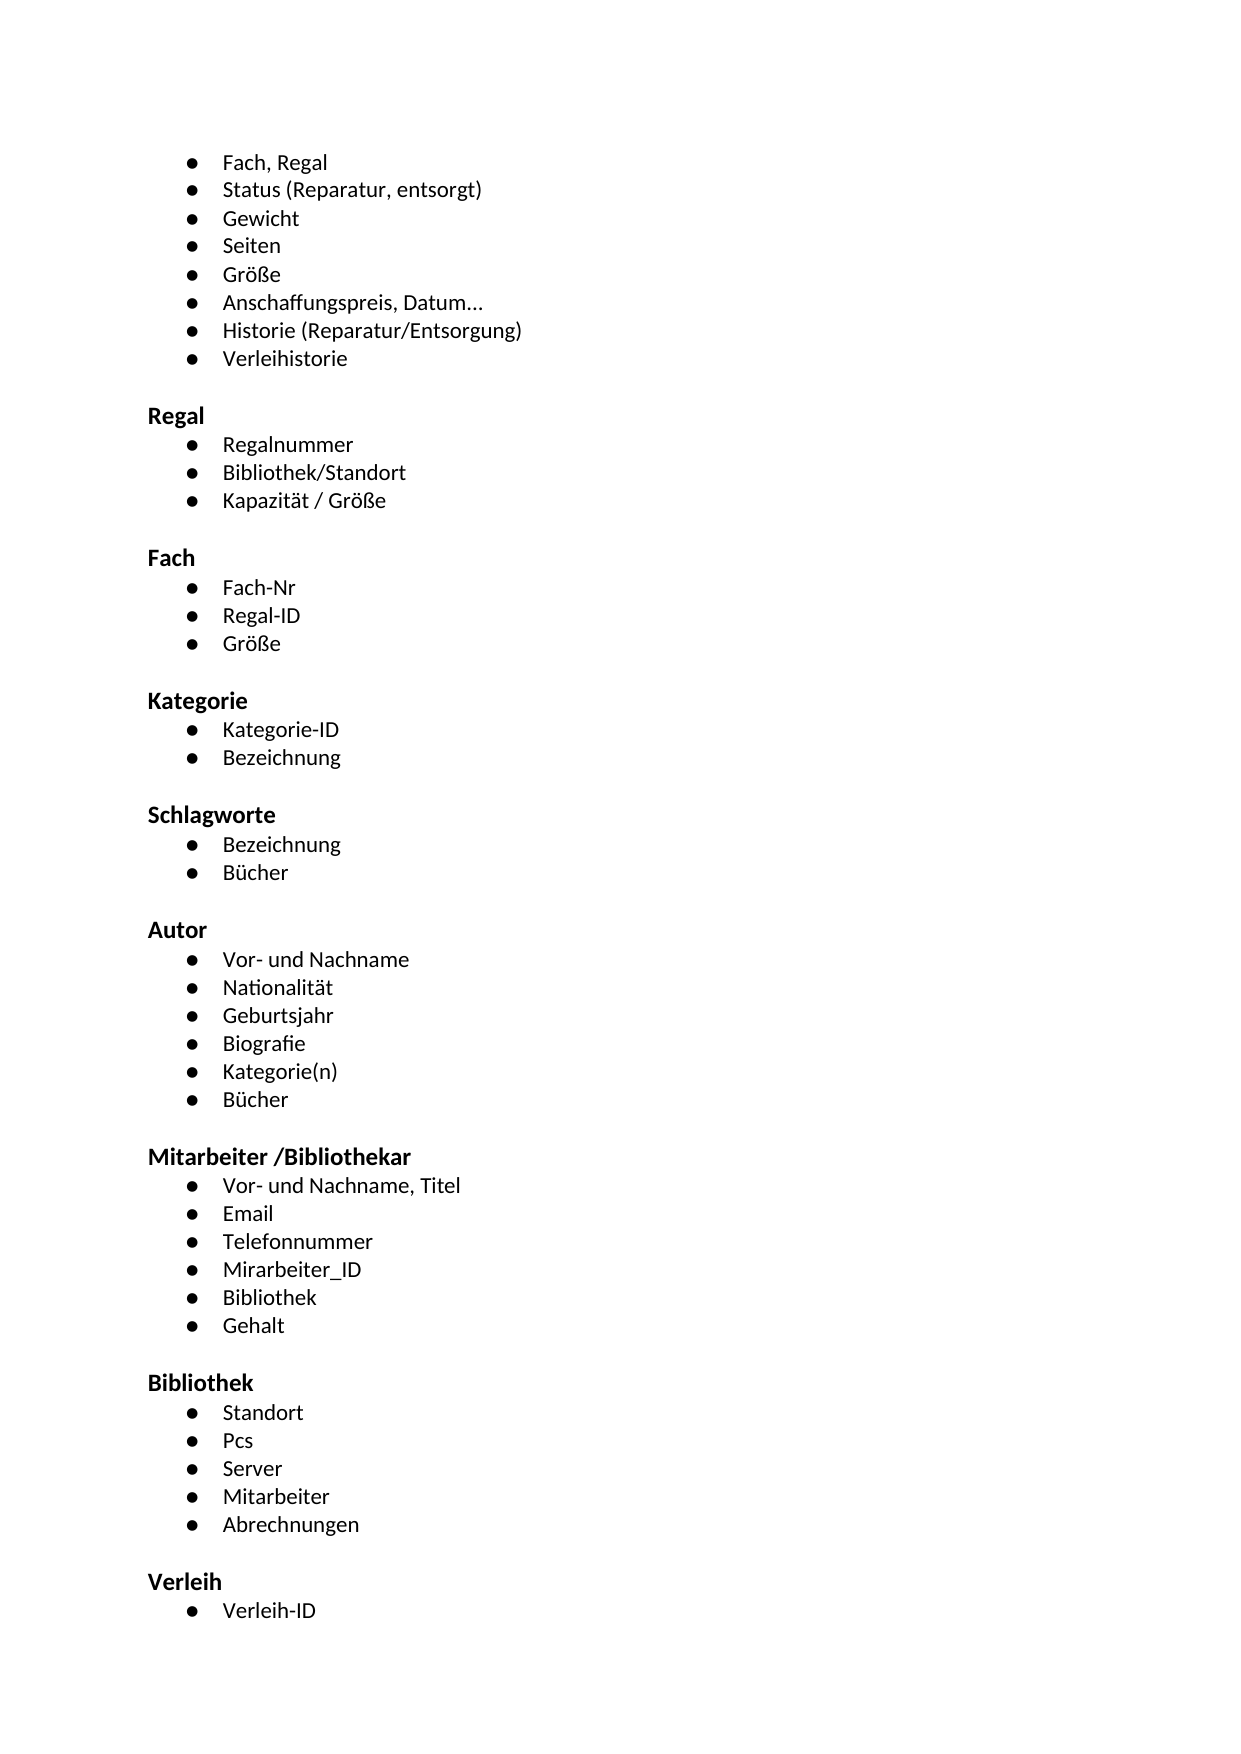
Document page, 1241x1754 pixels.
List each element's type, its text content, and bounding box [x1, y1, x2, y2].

list Größe [185, 260, 1093, 288]
list Bibliothek [185, 1283, 1093, 1311]
text Kategorie [148, 685, 1093, 716]
list Pcs [185, 1426, 1093, 1454]
list Größe [185, 629, 1093, 657]
text Fach [148, 542, 1093, 573]
text Autor [148, 914, 1093, 945]
list Vor- und Nachname [185, 945, 1093, 973]
list Fach, Regal [185, 148, 1093, 176]
list Gewicht [185, 204, 1093, 232]
list Geburtsjahr [185, 1001, 1093, 1029]
list Email [185, 1199, 1093, 1227]
list Nationalität [185, 973, 1093, 1001]
list Mirarbeiter_ID [185, 1255, 1093, 1283]
list Server [185, 1454, 1093, 1482]
list Anschaffungspreis, Datum... [185, 288, 1093, 316]
text Verleih [148, 1566, 1093, 1597]
list Verleih-ID [185, 1597, 1093, 1625]
list Biografie [185, 1029, 1093, 1057]
list Kategorie-ID [185, 716, 1093, 743]
list Historie (Reparatur/Entsorgung) [185, 316, 1093, 344]
list Status (Reparatur, entsorgt) [185, 176, 1093, 204]
text Mitarbeiter /Bibliothekar [148, 1141, 1093, 1171]
list Standort [185, 1398, 1093, 1426]
list Bezeichnung [185, 830, 1093, 858]
text Regal [148, 400, 1093, 430]
list Vor- und Nachname, Titel [185, 1171, 1093, 1199]
list Seiten [185, 232, 1093, 260]
list Regal-ID [185, 601, 1093, 629]
list Bezeichnung [185, 743, 1093, 772]
list Bücher [185, 858, 1093, 886]
list Verleihistorie [185, 344, 1093, 372]
list Telefonnummer [185, 1227, 1093, 1255]
text Schlagworte [148, 799, 1093, 830]
list Fach-Nr [185, 573, 1093, 601]
list Kategorie(n) [185, 1057, 1093, 1085]
text Bibliothek [148, 1367, 1093, 1398]
list Abrechnungen [185, 1510, 1093, 1538]
list Regalnummer [185, 430, 1093, 458]
list Kapazität / Größe [185, 486, 1093, 514]
list Bibliothek/Standort [185, 458, 1093, 486]
list Gehalt [185, 1311, 1093, 1339]
list Bücher [185, 1085, 1093, 1113]
list Mitarbeiter [185, 1482, 1093, 1510]
